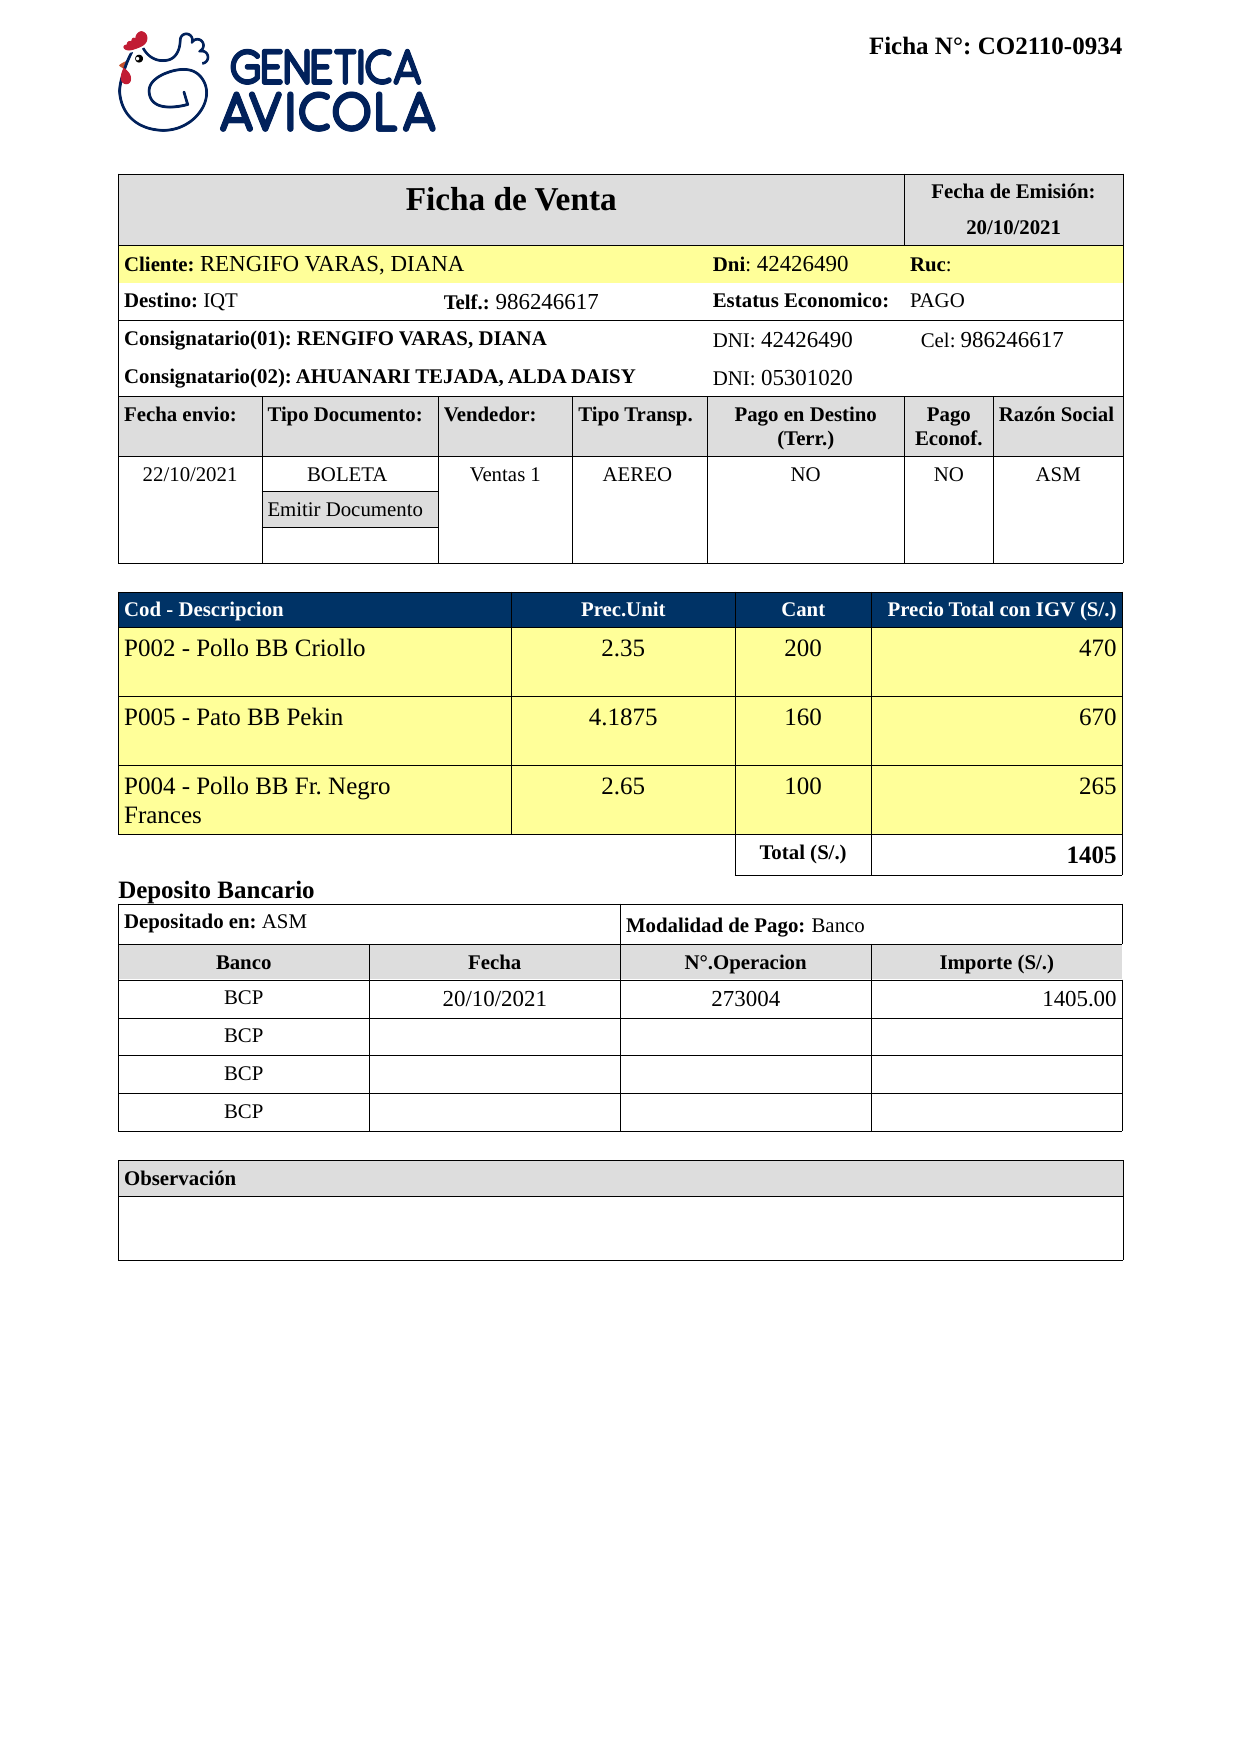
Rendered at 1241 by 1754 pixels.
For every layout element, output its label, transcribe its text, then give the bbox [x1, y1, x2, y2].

table_cell Importe (S/.) [872, 945, 1122, 979]
table_cell Razón Social [994, 397, 1123, 456]
table_cell AEREO [573, 457, 707, 563]
table_cell DNI: 05301020 [707, 358, 1123, 396]
table_cell 2.35 [512, 628, 735, 696]
table_cell Tipo Transp. [573, 397, 707, 456]
table_cell 1405 [872, 835, 1122, 875]
table_cell N°.Operacion [621, 945, 871, 979]
table_cell [872, 1056, 1122, 1093]
table_cell NO [905, 457, 993, 563]
table_cell DNI: 42426490 [707, 321, 915, 358]
table_cell Cel: 986246617 [915, 321, 1123, 358]
table_header Precio Total con IGV (S/.) [872, 593, 1122, 627]
table_cell BCP [119, 981, 369, 1017]
table_cell NO [708, 457, 904, 563]
table_cell 4.1875 [512, 697, 735, 765]
table_cell P005 - Pato BB Pekin [119, 697, 511, 765]
table_cell Pago en Destino (Terr.) [708, 397, 904, 456]
table_cell [370, 1094, 620, 1131]
table_cell 273004 [621, 981, 871, 1017]
table_cell Consignatario(02): AHUANARI TEJADA, ALDA DAISY [119, 358, 707, 396]
table_cell P002 - Pollo BB Criollo [119, 628, 511, 696]
table_cell Consignatario(01): RENGIFO VARAS, DIANA [119, 321, 707, 358]
table_cell Tipo Documento: [263, 397, 438, 456]
table_cell [370, 1056, 620, 1093]
table_cell Fecha [370, 945, 620, 979]
table_cell BOLETA [263, 457, 438, 491]
table_cell 1405.00 [872, 981, 1122, 1017]
table_header Ficha de Venta [119, 175, 904, 245]
table_cell [621, 1019, 871, 1055]
table_cell BCP [119, 1019, 369, 1055]
table_cell [119, 1197, 1123, 1260]
table_cell 200 [736, 628, 871, 696]
table_cell Cliente: RENGIFO VARAS, DIANA [119, 246, 707, 283]
picture [118, 31, 436, 132]
table_cell Fecha envio: [119, 397, 262, 456]
table_cell [872, 1019, 1122, 1055]
table_cell 670 [872, 697, 1122, 765]
table_header Depositado en: ASM [119, 905, 620, 944]
table_cell 20/10/2021 [370, 981, 620, 1017]
table_header Modalidad de Pago: Banco [621, 905, 1122, 944]
table_cell 265 [872, 766, 1122, 834]
table_cell Destino: IQT [119, 283, 438, 320]
table_cell Telf.: 986246617 [438, 283, 707, 320]
table_header Cod - Descripcion [119, 593, 511, 627]
table_cell [263, 528, 438, 563]
table_cell Dni: 42426490 [707, 246, 904, 283]
table_cell BCP [119, 1056, 369, 1093]
table_cell Vendedor: [439, 397, 572, 456]
table_cell Ruc: [904, 246, 1123, 283]
table_cell [118, 835, 511, 875]
table_cell ASM [994, 457, 1123, 563]
table_cell P004 - Pollo BB Fr. Negro Frances [119, 766, 511, 834]
table_cell 470 [872, 628, 1122, 696]
table_header Prec.Unit [512, 593, 735, 627]
table_cell [621, 1094, 871, 1131]
table_cell 2.65 [512, 766, 735, 834]
table_cell Total (S/.) [736, 835, 871, 875]
table_cell 20/10/2021 [905, 209, 1123, 245]
table_cell [621, 1056, 871, 1093]
table_cell [872, 1094, 1122, 1131]
table_header Observación [119, 1161, 1123, 1196]
table_cell Ventas 1 [439, 457, 572, 563]
table_cell [370, 1019, 620, 1055]
table_cell Pago Econof. [905, 397, 993, 456]
table_cell Estatus Economico: [707, 283, 904, 320]
table_cell Emitir Documento [263, 492, 438, 527]
table_cell BCP [119, 1094, 369, 1131]
table_cell 100 [736, 766, 871, 834]
text Deposito Bancario [118, 875, 1122, 903]
table_cell Banco [119, 945, 369, 979]
table_header Fecha de Emisión: [905, 175, 1123, 209]
table_cell PAGO [904, 283, 1123, 320]
table_cell 22/10/2021 [119, 457, 262, 563]
table_cell 160 [736, 697, 871, 765]
table_header Cant [736, 593, 871, 627]
table_cell [511, 835, 735, 875]
